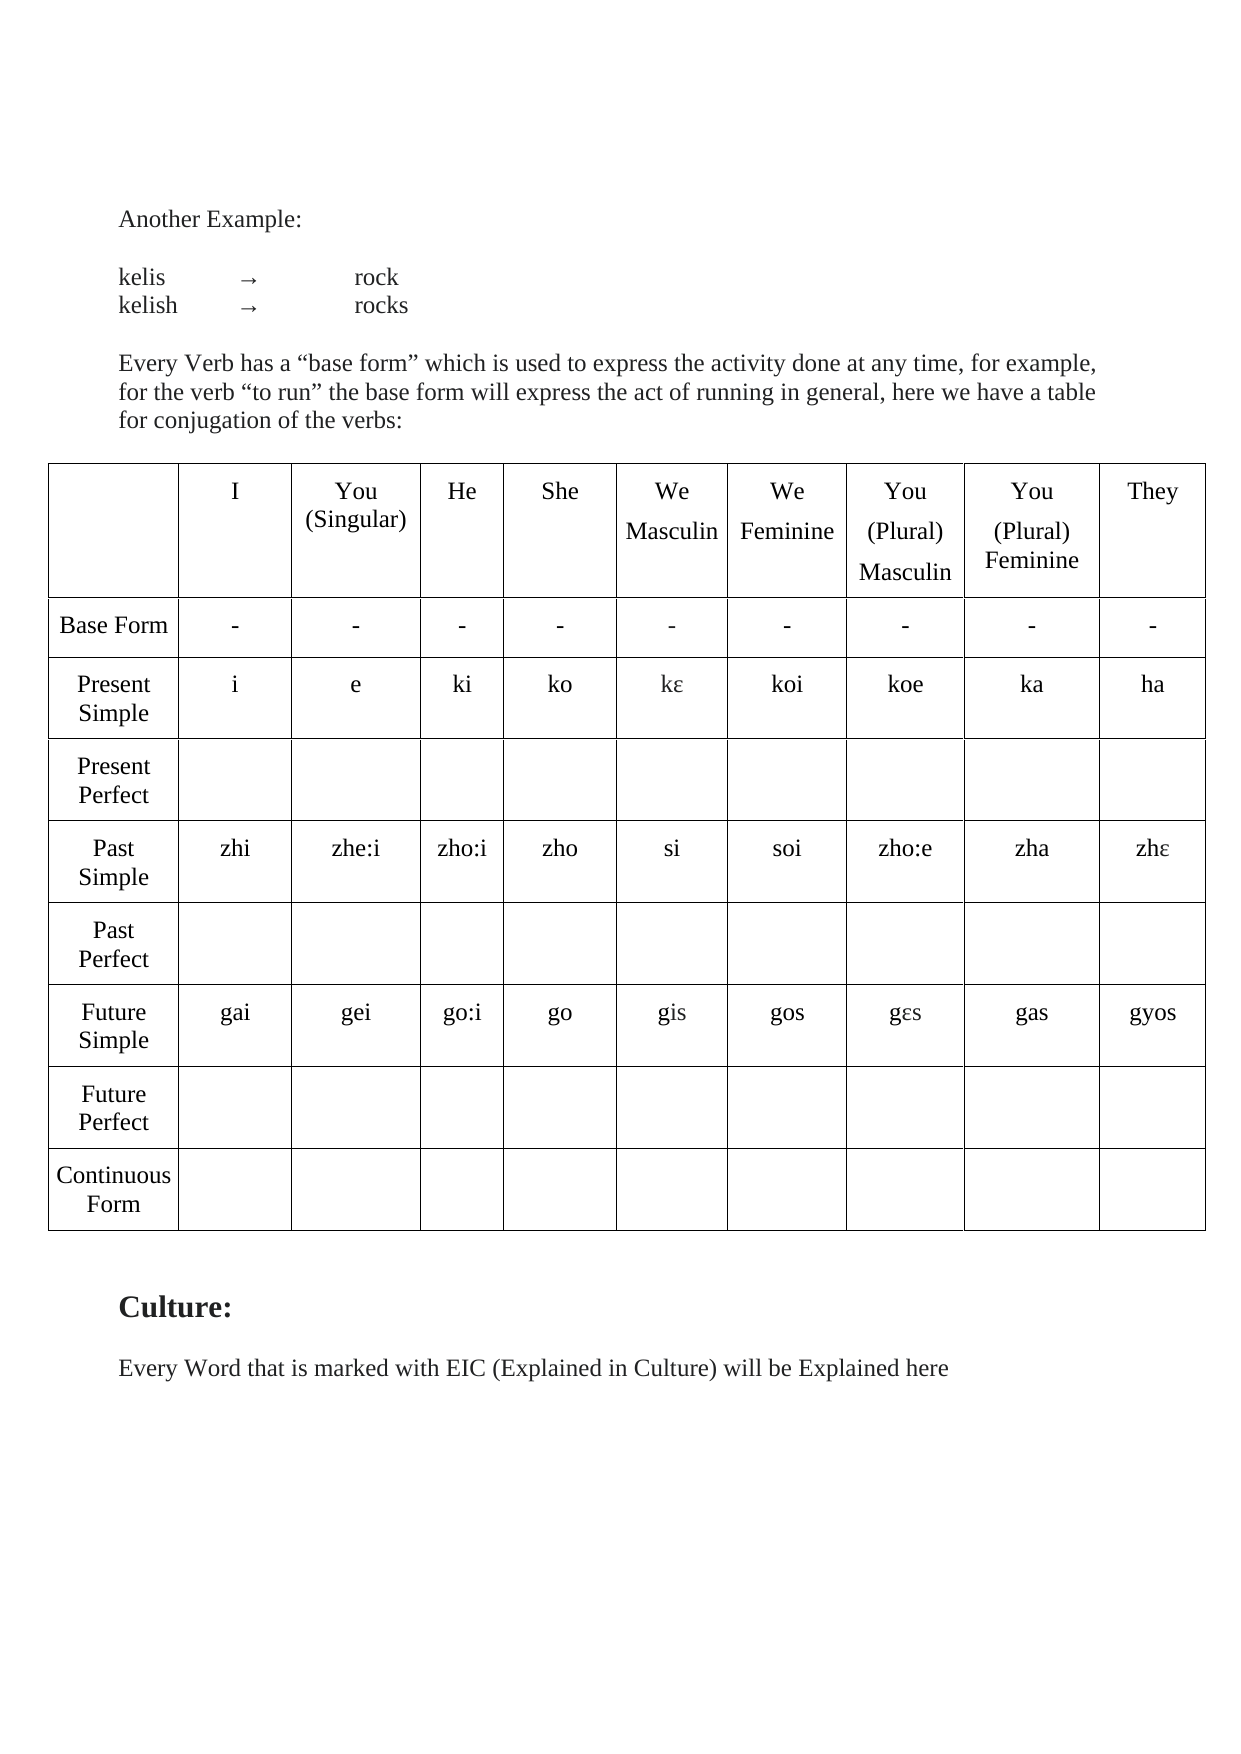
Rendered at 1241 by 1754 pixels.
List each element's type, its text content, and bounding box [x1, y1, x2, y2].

table_cell [847, 903, 963, 984]
text kelis → rock [118, 262, 1122, 291]
table_cell [965, 740, 1099, 820]
table_cell ki [421, 658, 503, 738]
table_cell [504, 903, 616, 984]
table_cell zhɛ [1100, 821, 1205, 902]
table_cell [504, 740, 616, 820]
table_cell - [728, 599, 846, 657]
table_cell ha [1100, 658, 1205, 738]
table_cell [179, 1149, 291, 1230]
table_cell - [179, 599, 291, 657]
table_cell [421, 1067, 503, 1148]
table_cell go [504, 985, 616, 1066]
table_cell [504, 1149, 616, 1230]
table_cell [292, 1149, 420, 1230]
table_cell Base Form [49, 599, 178, 657]
table_cell [1100, 1067, 1205, 1148]
table_cell Present Perfect [49, 740, 178, 820]
text Every Verb has a “base form” which is used to express the activity done at any time, for example, for the verb “to run” the base form will express the act of running in general, here we have a table for conjugation of the verbs: [118, 348, 1122, 434]
table_cell [617, 1067, 727, 1148]
table_header We Masculin [617, 464, 727, 597]
table_cell - [292, 599, 420, 657]
table_cell ka [965, 658, 1099, 738]
table_cell [617, 1149, 727, 1230]
table_cell zha [965, 821, 1099, 902]
table_cell go:i [421, 985, 503, 1066]
table_cell [179, 903, 291, 984]
table_header You (Plural) Masculin [847, 464, 963, 597]
table_cell [847, 740, 963, 820]
table_cell soi [728, 821, 846, 902]
table_cell gis [617, 985, 727, 1066]
table_cell [421, 903, 503, 984]
table_cell - [504, 599, 616, 657]
table_cell - [847, 599, 963, 657]
table_cell Future Simple [49, 985, 178, 1066]
table_cell kɛ [617, 658, 727, 738]
table_cell [1100, 903, 1205, 984]
table_cell gos [728, 985, 846, 1066]
table_header She [504, 464, 616, 597]
table_cell [179, 740, 291, 820]
table_header They [1100, 464, 1205, 597]
table_cell [965, 903, 1099, 984]
table_header [49, 464, 178, 597]
table_cell [965, 1067, 1099, 1148]
table_cell Future Perfect [49, 1067, 178, 1148]
table_cell gyos [1100, 985, 1205, 1066]
table_cell [1100, 1149, 1205, 1230]
table_header You (Plural) Feminine [965, 464, 1099, 597]
text Every Word that is marked with EIC (Explained in Culture) will be Explained here [118, 1353, 1122, 1382]
table_cell Past Perfect [49, 903, 178, 984]
table_cell zho:e [847, 821, 963, 902]
table_cell [421, 1149, 503, 1230]
table_cell [292, 1067, 420, 1148]
table_cell koe [847, 658, 963, 738]
table_cell gei [292, 985, 420, 1066]
table_cell [728, 740, 846, 820]
table_cell gɛs [847, 985, 963, 1066]
table_header He [421, 464, 503, 597]
table_cell - [421, 599, 503, 657]
table_header I [179, 464, 291, 597]
text Another Example: [118, 204, 1122, 233]
table_cell [847, 1149, 963, 1230]
table_cell Continuous Form [49, 1149, 178, 1230]
table_cell [504, 1067, 616, 1148]
table_cell [617, 903, 727, 984]
table_cell - [617, 599, 727, 657]
table_cell [617, 740, 727, 820]
table_cell ko [504, 658, 616, 738]
table_cell [179, 1067, 291, 1148]
table_cell [728, 903, 846, 984]
table_cell [728, 1067, 846, 1148]
table_header You (Singular) [292, 464, 420, 597]
table_cell [847, 1067, 963, 1148]
text kelish → rocks [118, 291, 1122, 319]
table_cell [728, 1149, 846, 1230]
table_cell [421, 740, 503, 820]
table_cell zhe:i [292, 821, 420, 902]
table_header We Feminine [728, 464, 846, 597]
text Culture: [118, 1288, 1122, 1324]
table_cell koi [728, 658, 846, 738]
table_cell - [1100, 599, 1205, 657]
table_cell Present Simple [49, 658, 178, 738]
table_cell [292, 903, 420, 984]
table_cell e [292, 658, 420, 738]
table_cell zhi [179, 821, 291, 902]
table_cell gai [179, 985, 291, 1066]
table_cell si [617, 821, 727, 902]
table_cell [1100, 740, 1205, 820]
table_cell - [965, 599, 1099, 657]
table_cell zho [504, 821, 616, 902]
table_cell [965, 1149, 1099, 1230]
table_cell Past Simple [49, 821, 178, 902]
table_cell zho:i [421, 821, 503, 902]
table_cell i [179, 658, 291, 738]
table_cell [292, 740, 420, 820]
table_cell gas [965, 985, 1099, 1066]
